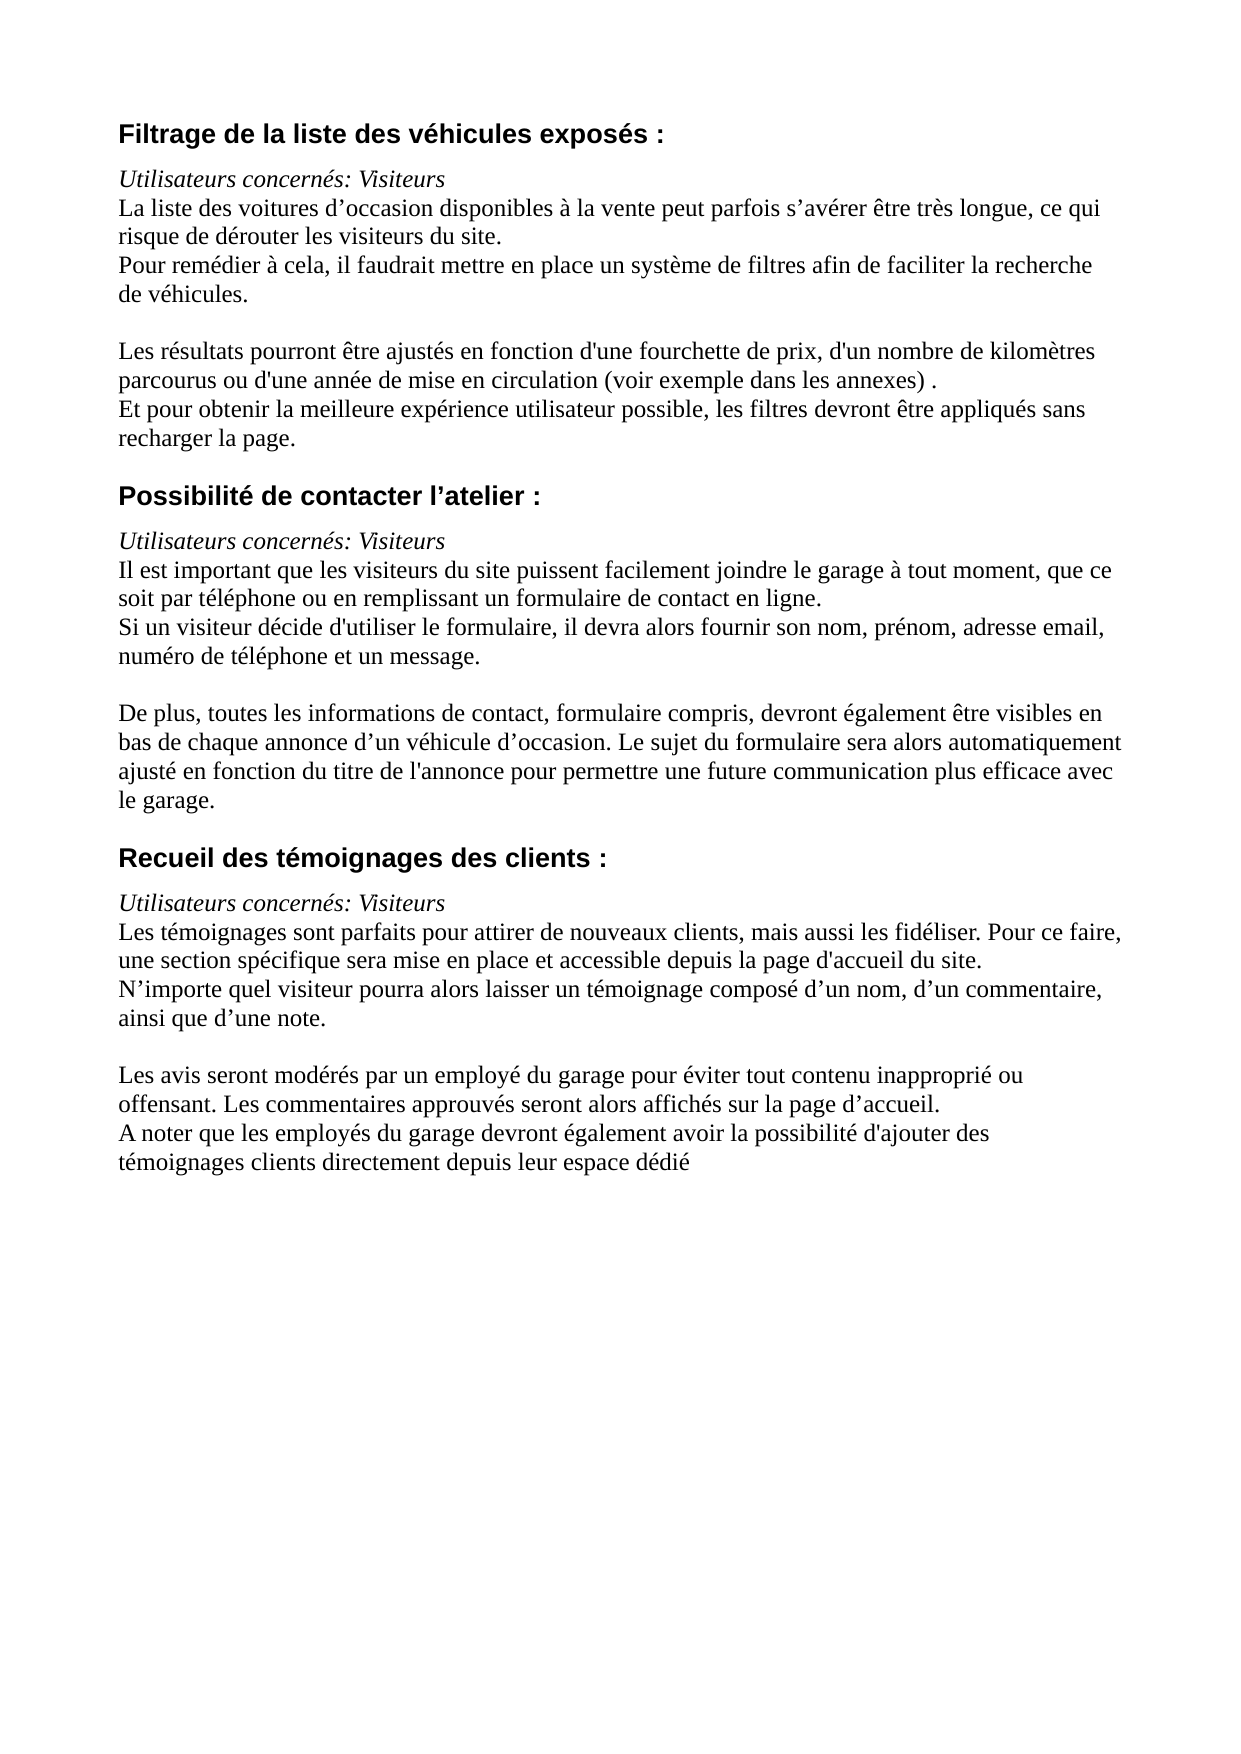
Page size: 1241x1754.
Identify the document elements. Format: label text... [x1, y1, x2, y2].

text A noter que les employés du garage devront également avoir la possibilité d'ajouter des témoignages clients directement depuis leur espace dédié [118, 1118, 1122, 1176]
text N’importe quel visiteur pourra alors laisser un témoignage composé d’un nom, d’un commentaire, ainsi que d’une note. [118, 974, 1122, 1032]
text Recueil des témoignages des clients : [118, 842, 1122, 873]
text Il est important que les visiteurs du site puissent facilement joindre le garage à tout moment, que ce soit par téléphone ou en remplissant un formulaire de contact en ligne. [118, 555, 1122, 612]
text La liste des voitures d’occasion disponibles à la vente peut parfois s’avérer être très longue, ce qui risque de dérouter les visiteurs du site. [118, 193, 1122, 250]
text Les résultats pourront être ajustés en fonction d'une fourchette de prix, d'un nombre de kilomètres parcourus ou d'une année de mise en circulation (voir exemple dans les annexes) . [118, 336, 1122, 394]
text Les témoignages sont parfaits pour attirer de nouveaux clients, mais aussi les fidéliser. Pour ce faire, une section spécifique sera mise en place et accessible depuis la page d'accueil du site. [118, 917, 1122, 974]
text Les avis seront modérés par un employé du garage pour éviter tout contenu inapproprié ou offensant. Les commentaires approuvés seront alors affichés sur la page d’accueil. [118, 1061, 1122, 1118]
text De plus, toutes les informations de contact, formulaire compris, devront également être visibles en bas de chaque annonce d’un véhicule d’occasion. Le sujet du formulaire sera alors automatiquement ajusté en fonction du titre de l'annonce pour permettre une future communication plus efficace avec le garage. [118, 698, 1122, 813]
text Possibilité de contacter l’atelier : [118, 480, 1122, 511]
text Pour remédier à cela, il faudrait mettre en place un système de filtres afin de faciliter la recherche de véhicules. [118, 250, 1122, 308]
text Utilisateurs concernés: Visiteurs [118, 888, 1122, 917]
text Et pour obtenir la meilleure expérience utilisateur possible, les filtres devront être appliqués sans recharger la page. [118, 394, 1122, 451]
text Filtrage de la liste des véhicules exposés : [118, 118, 1122, 149]
text Utilisateurs concernés: Visiteurs [118, 526, 1122, 555]
text Si un visiteur décide d'utiliser le formulaire, il devra alors fournir son nom, prénom, adresse email, numéro de téléphone et un message. [118, 612, 1122, 670]
text Utilisateurs concernés: Visiteurs [118, 164, 1122, 193]
